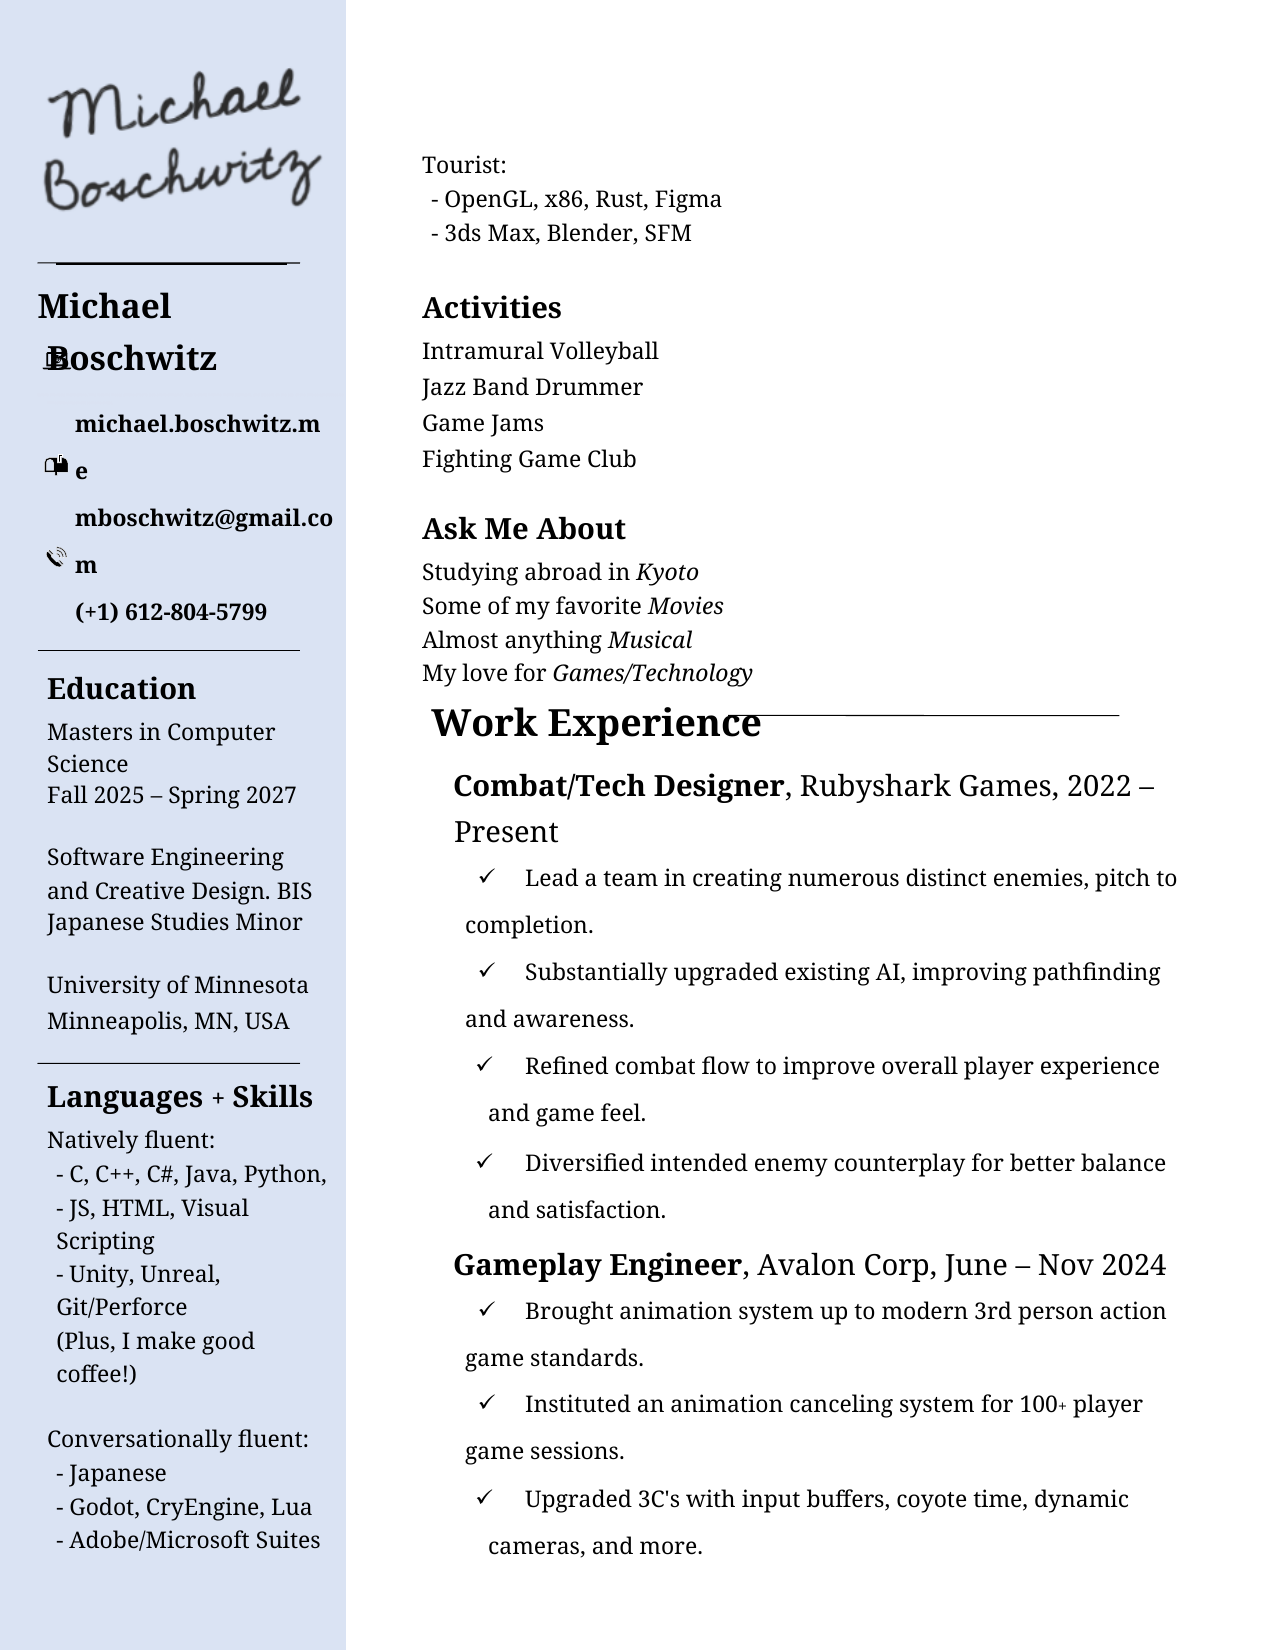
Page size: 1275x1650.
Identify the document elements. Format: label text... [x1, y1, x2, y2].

list Lead a team in creating numerous distinct enemies, pitch to completion. [465, 862, 1200, 940]
subtitle Michael Boschwitz [37, 283, 347, 380]
text - 3ds Max, Blender, SFM [431, 216, 1200, 248]
text mboschwitz@gmail.com [75, 502, 337, 580]
list Substantially upgraded existing AI, improving pathfinding and awareness. [465, 956, 1200, 1034]
text University of Minnesota Minneapolis, MN, USA [47, 969, 347, 1036]
subtitle Ask Me About [422, 508, 1200, 548]
list Diversified intended enemy counterplay for better balance and satisfaction. [475, 1147, 1200, 1225]
subtitle Activities [422, 287, 1200, 327]
text Conversationally fluent: [47, 1423, 337, 1455]
list Game Jams Fighting Game Club [422, 407, 1200, 474]
subtitle Education [47, 668, 337, 708]
text - C, C++, C#, Java, Python, [56, 1158, 337, 1189]
subtitle Combat/Tech Designer, Rubyshark Games, 2022 – Present [453, 766, 1200, 851]
text Natively fluent: [47, 1124, 337, 1156]
picture [3, 0, 345, 235]
text Some of my favorite Movies [422, 590, 1200, 621]
text Masters in Computer Science [47, 716, 347, 779]
list Refined combat flow to improve overall player experience and game feel. [475, 1050, 1200, 1128]
text - Japanese - Godot, CryEngine, Lua [56, 1457, 337, 1522]
text michael.boschwitz.me [75, 408, 328, 486]
text - Adobe/Microsoft Suites [56, 1524, 337, 1556]
text and Creative Design. BIS Japanese Studies Minor [47, 875, 347, 937]
text Software Engineering [47, 841, 347, 873]
text Fall 2025 – Spring 2027 [47, 779, 347, 810]
subtitle Work Experience [431, 696, 1200, 747]
text Tourist: [422, 149, 1200, 180]
text (Plus, I make good coffee!) [56, 1325, 337, 1389]
subtitle Languages + Skills [47, 1076, 337, 1116]
list Upgraded 3C's with input buffers, coyote time, dynamic cameras, and more. [475, 1483, 1200, 1561]
list Jazz Band Drummer [422, 371, 1200, 402]
text Studying abroad in Kyoto [422, 556, 1200, 587]
list Intramural Volleyball [422, 335, 1200, 366]
text - JS, HTML, Visual Scripting - Unity, Unreal, Git/Perforce [56, 1192, 337, 1323]
list Brought animation system up to modern 3rd person action game standards. [465, 1295, 1200, 1373]
text Almost anything Musical My love for Games/Technology [422, 624, 1200, 688]
subtitle Gameplay Engineer, Avalon Corp, June – Nov 2024 [453, 1244, 1200, 1284]
text (+1) 612-804-5799 [75, 596, 337, 627]
list Instituted an animation canceling system for 100+ player game sessions. [465, 1388, 1200, 1467]
text - OpenGL, x86, Rust, Figma [431, 183, 1200, 214]
